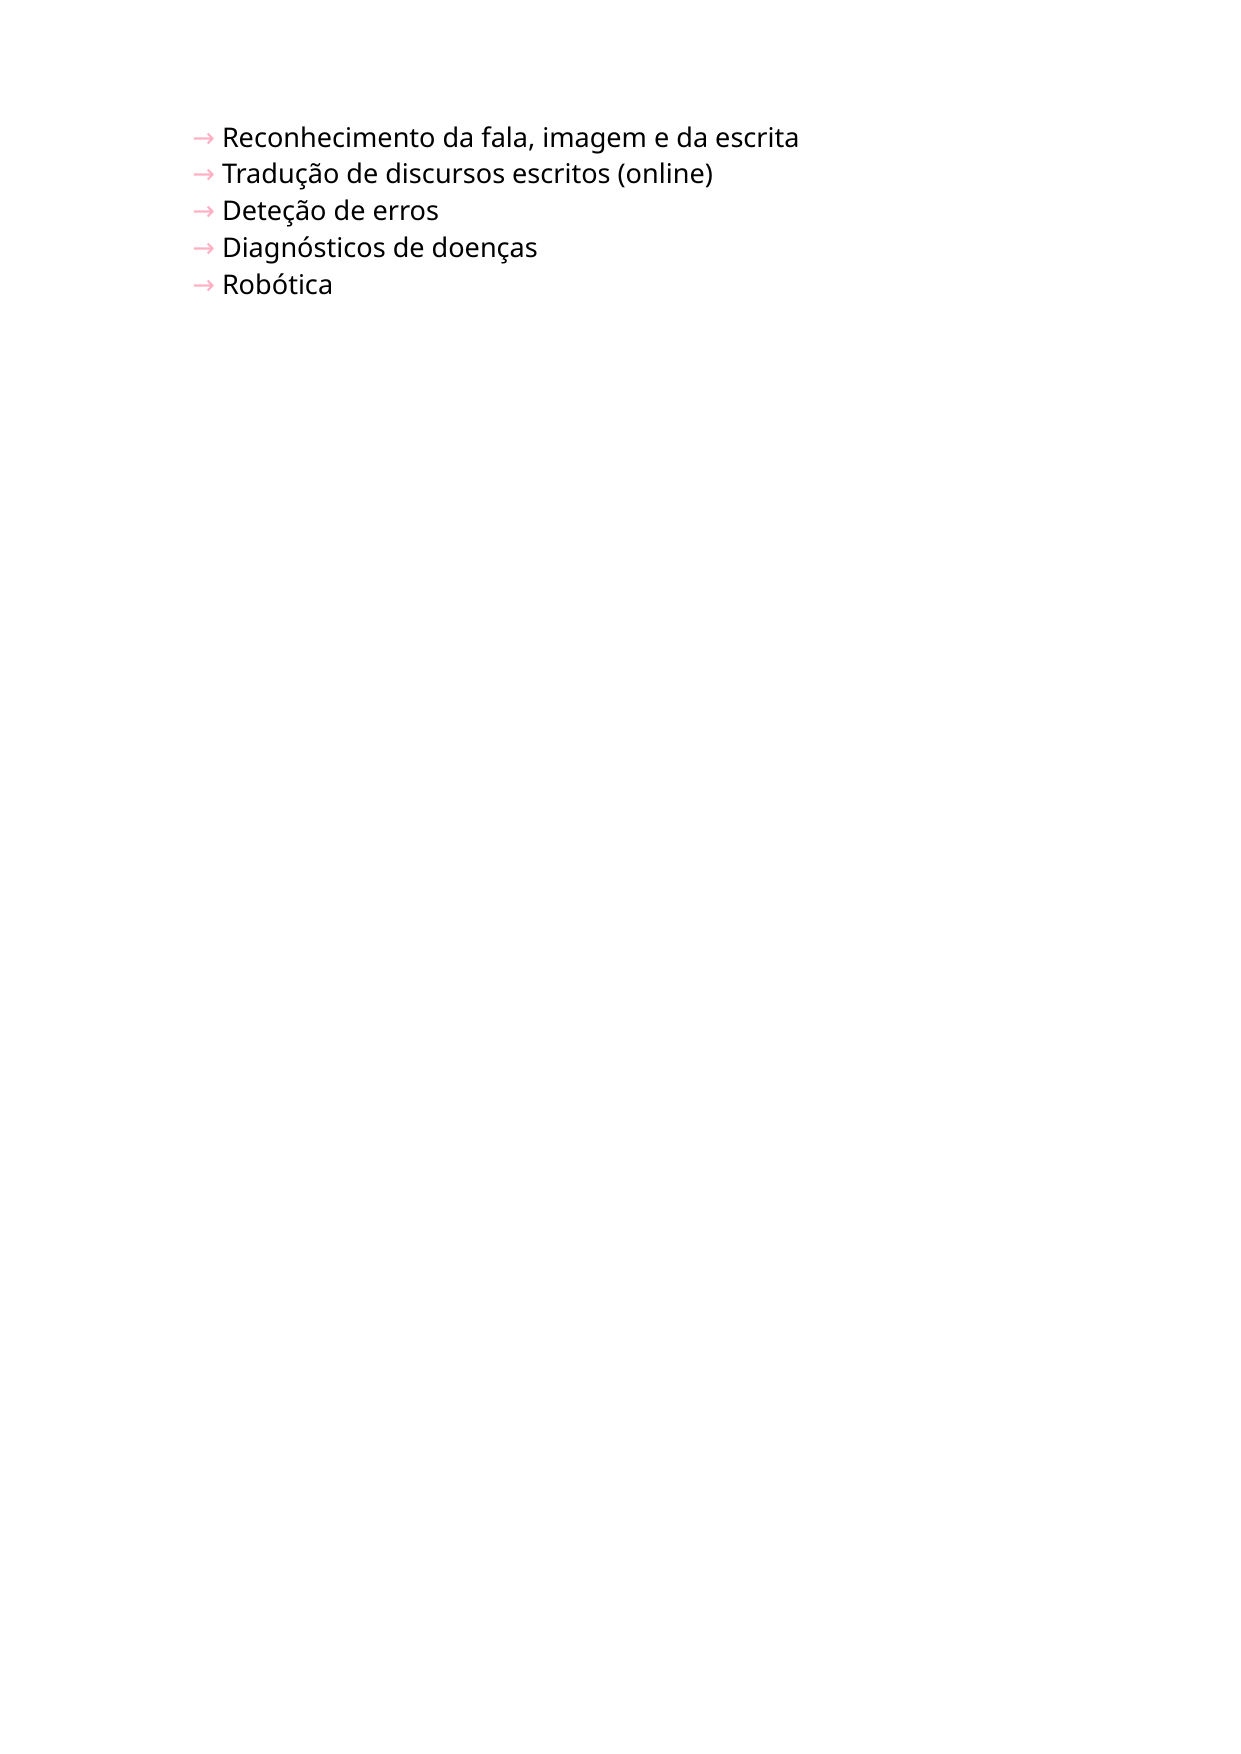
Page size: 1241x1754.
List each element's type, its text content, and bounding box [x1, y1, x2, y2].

text → Diagnósticos de doenças [192, 229, 1122, 266]
text → Reconhecimento da fala, imagem e da escrita [192, 118, 1122, 155]
text → Tradução de discursos escritos (online) [192, 155, 1122, 192]
text → Robótica [192, 266, 1122, 302]
text → Deteção de erros [192, 192, 1122, 229]
